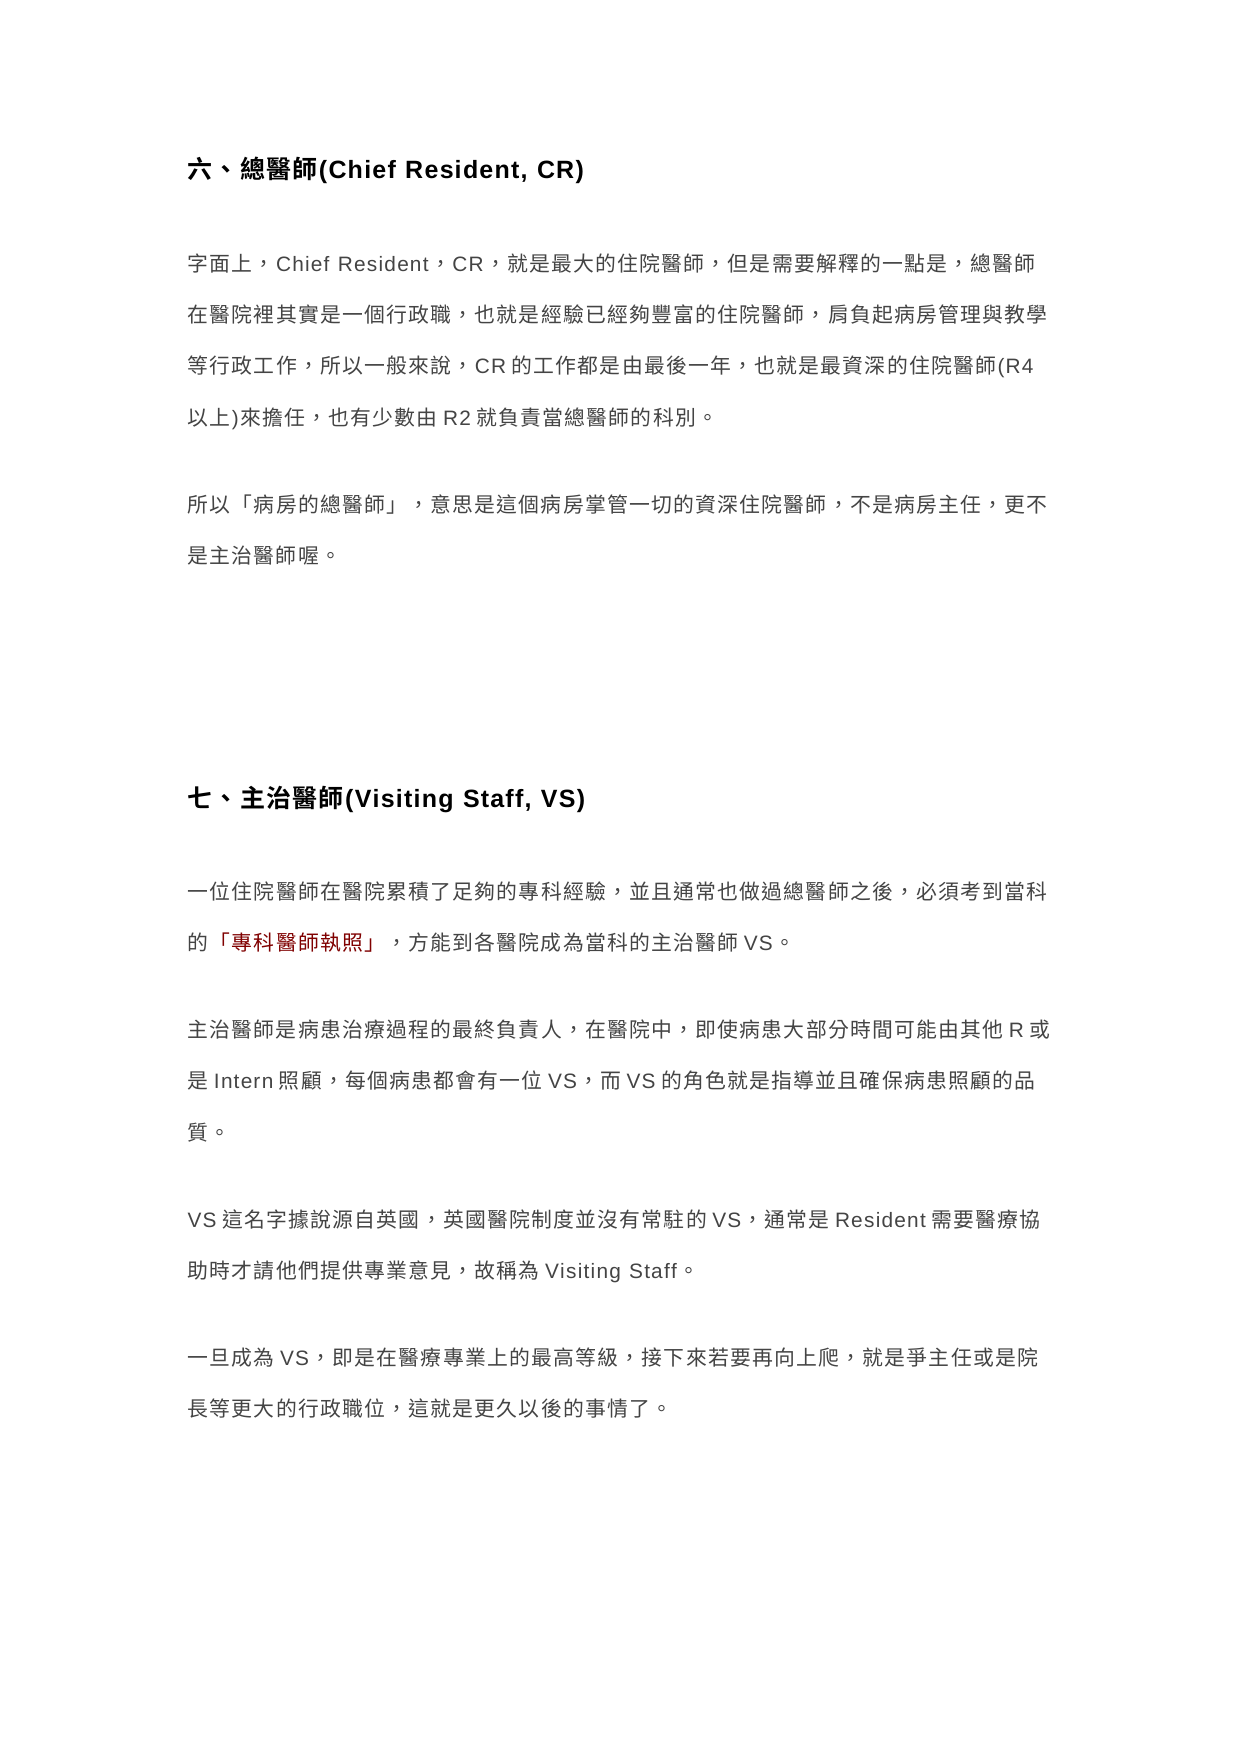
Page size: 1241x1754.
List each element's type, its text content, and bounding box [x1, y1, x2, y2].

text VS這名字據說源自英國，英國醫院制度並沒有常駐的VS，通常是Resident需要醫療協助時才請他們提供專業意見，故稱為Visiting Staff。 [187, 1203, 1053, 1284]
text 一旦成為VS，即是在醫療專業上的最高等級，接下來若要再向上爬，就是爭主任或是院長等更大的行政職位，這就是更久以後的事情了。 [187, 1341, 1053, 1422]
text 一位住院醫師在醫院累積了足夠的專科經驗，並且通常也做過總醫師之後，必須考到當科的「專科醫師執照」，方能到各醫院成為當科的主治醫師VS。 [187, 875, 1053, 957]
text 六、總醫師(Chief Resident, CR) [187, 150, 1053, 186]
text 字面上，Chief Resident，CR，就是最大的住院醫師，但是需要解釋的一點是，總醫師在醫院裡其實是一個行政職，也就是經驗已經夠豐富的住院醫師，肩負起病房管理與教學等行政工作，所以一般來說，CR的工作都是由最後一年，也就是最資深的住院醫師(R4以上)來擔任，也有少數由R2就負責當總醫師的科別。 [187, 247, 1053, 431]
text 所以「病房的總醫師」，意思是這個病房掌管一切的資深住院醫師，不是病房主任，更不是主治醫師喔。 [187, 488, 1053, 569]
text 七、主治醫師(Visiting Staff, VS) [187, 778, 1053, 814]
text 主治醫師是病患治療過程的最終負責人，在醫院中，即使病患大部分時間可能由其他R或是Intern照顧，每個病患都會有一位VS，而VS的角色就是指導並且確保病患照顧的品質。 [187, 1013, 1053, 1146]
